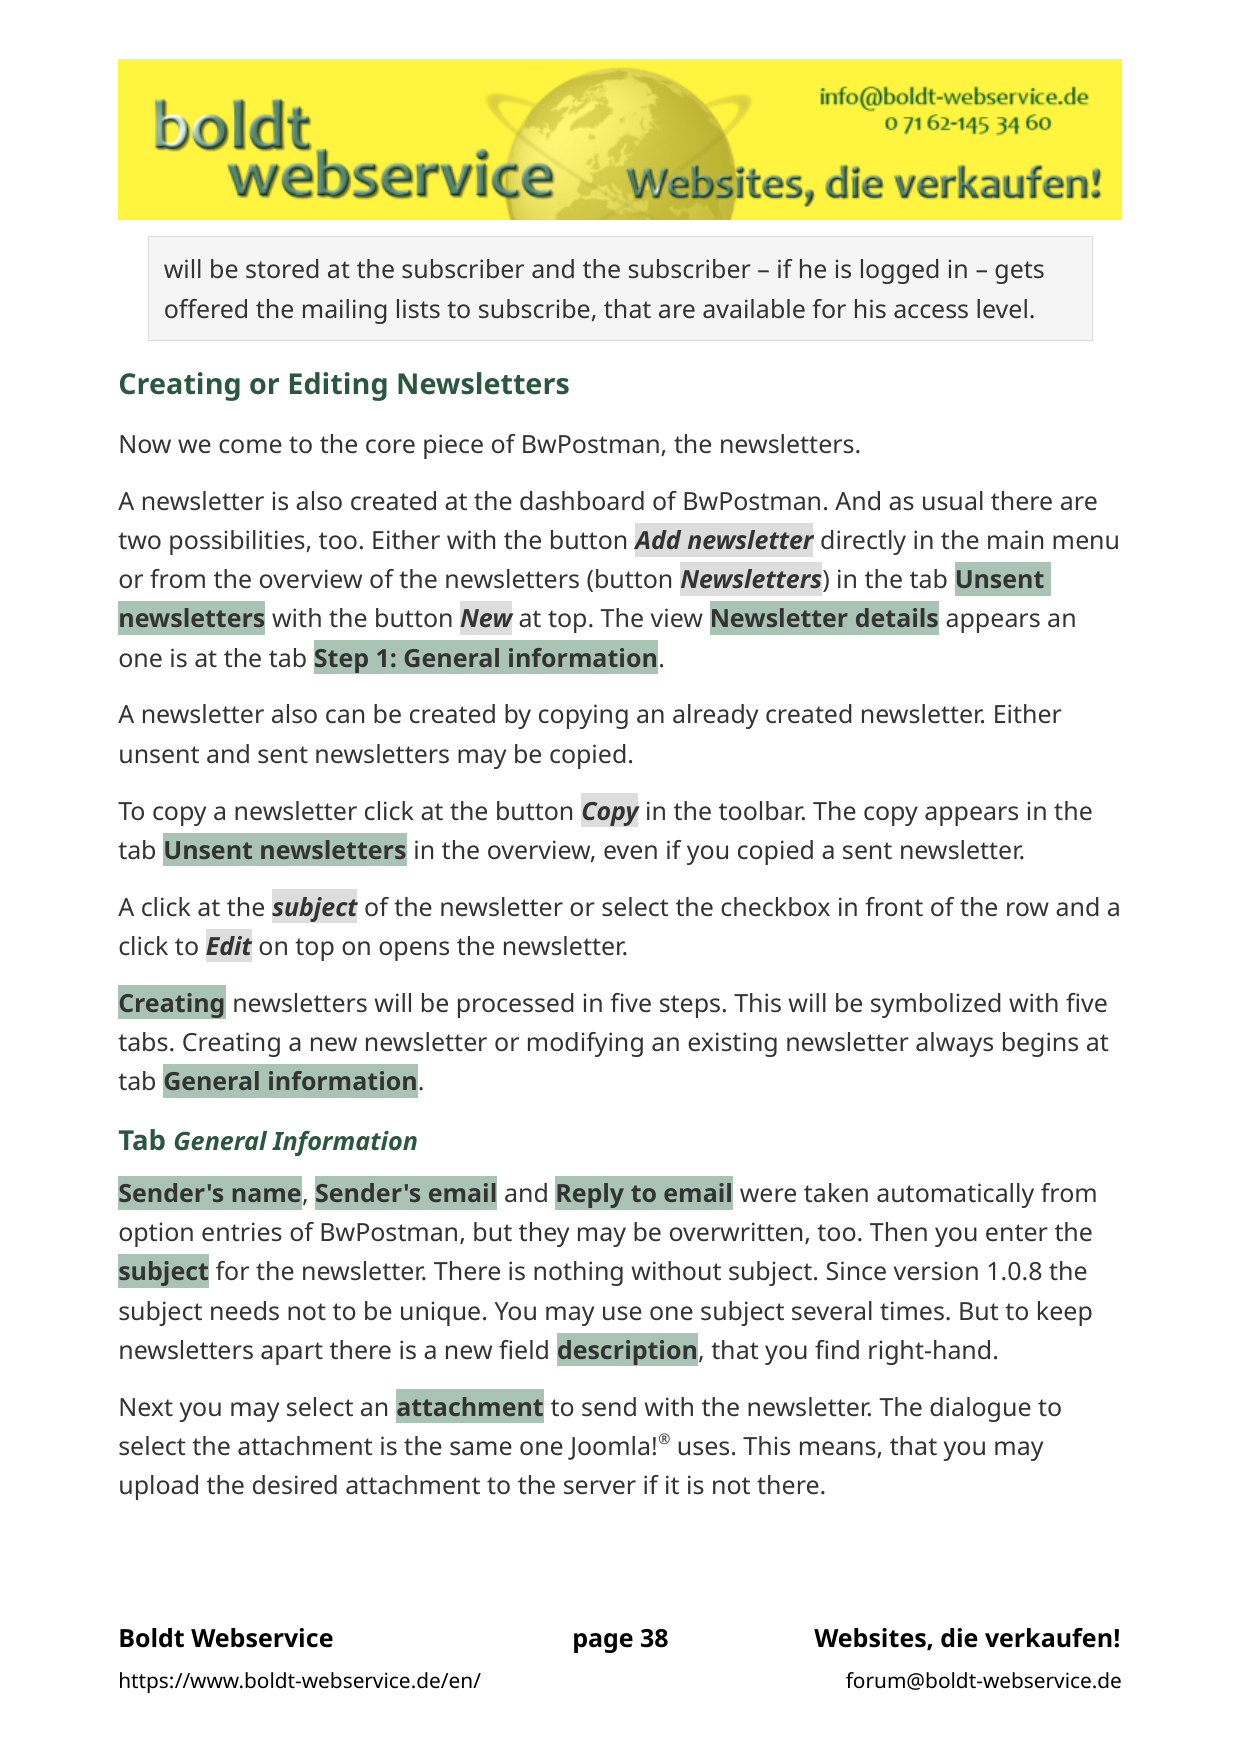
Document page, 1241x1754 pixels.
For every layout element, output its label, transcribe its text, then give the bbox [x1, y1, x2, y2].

text Sender's name, Sender's email and Reply to email were taken automatically from option entries of BwPostman, but they may be overwritten, too. Then you enter the subject for the newsletter. There is nothing without subject. Since version 1.0.8 the subject needs not to be unique. You may use one subject several times. But to keep newsletters apart there is a new field description, that you find right-hand. [118, 1176, 1122, 1366]
subtitle Creating or Editing Newsletters [118, 364, 1122, 403]
subtitle Tab General Information [118, 1121, 1122, 1158]
picture [118, 59, 1123, 220]
text A click at the subject of the newsletter or select the checkbox in front of the row and a click to Edit on top on opens the newsletter. [118, 889, 1122, 962]
text Now we come to the core piece of BwPostman, the newsletters. [118, 427, 1122, 461]
text Creating newsletters will be processed in five steps. This will be symbolized with five tabs. Creating a new newsletter or modifying an existing newsletter always begins at tab General information. [118, 985, 1122, 1098]
text A newsletter is also created at the dashboard of BwPostman. And as usual there are two possibilities, too. Either with the button Add newsletter directly in the main menu or from the overview of the newsletters (button Newsletters) in the tab Unsent newsletters with the button New at top. The view Newsletter details appears an one is at the tab Step 1: General information. [118, 484, 1122, 674]
text Next you may select an attachment to send with the newsletter. The dialogue to select the attachment is the same one Joomla!® uses. This means, that you may upload the desired attachment to the server if it is not there. [118, 1389, 1122, 1502]
text To copy a newsletter click at the button Copy in the toolbar. The copy appears in the tab Unsent newsletters in the overview, even if you copied a sent newsletter. [118, 793, 1122, 866]
text will be stored at the subscriber and the subscriber – if he is logged in – gets offered the mailing lists to subscribe, that are available for his access level. [149, 237, 1092, 340]
text A newsletter also can be created by copying an already created newsletter. Either unsent and sent newsletters may be copied. [118, 697, 1122, 770]
